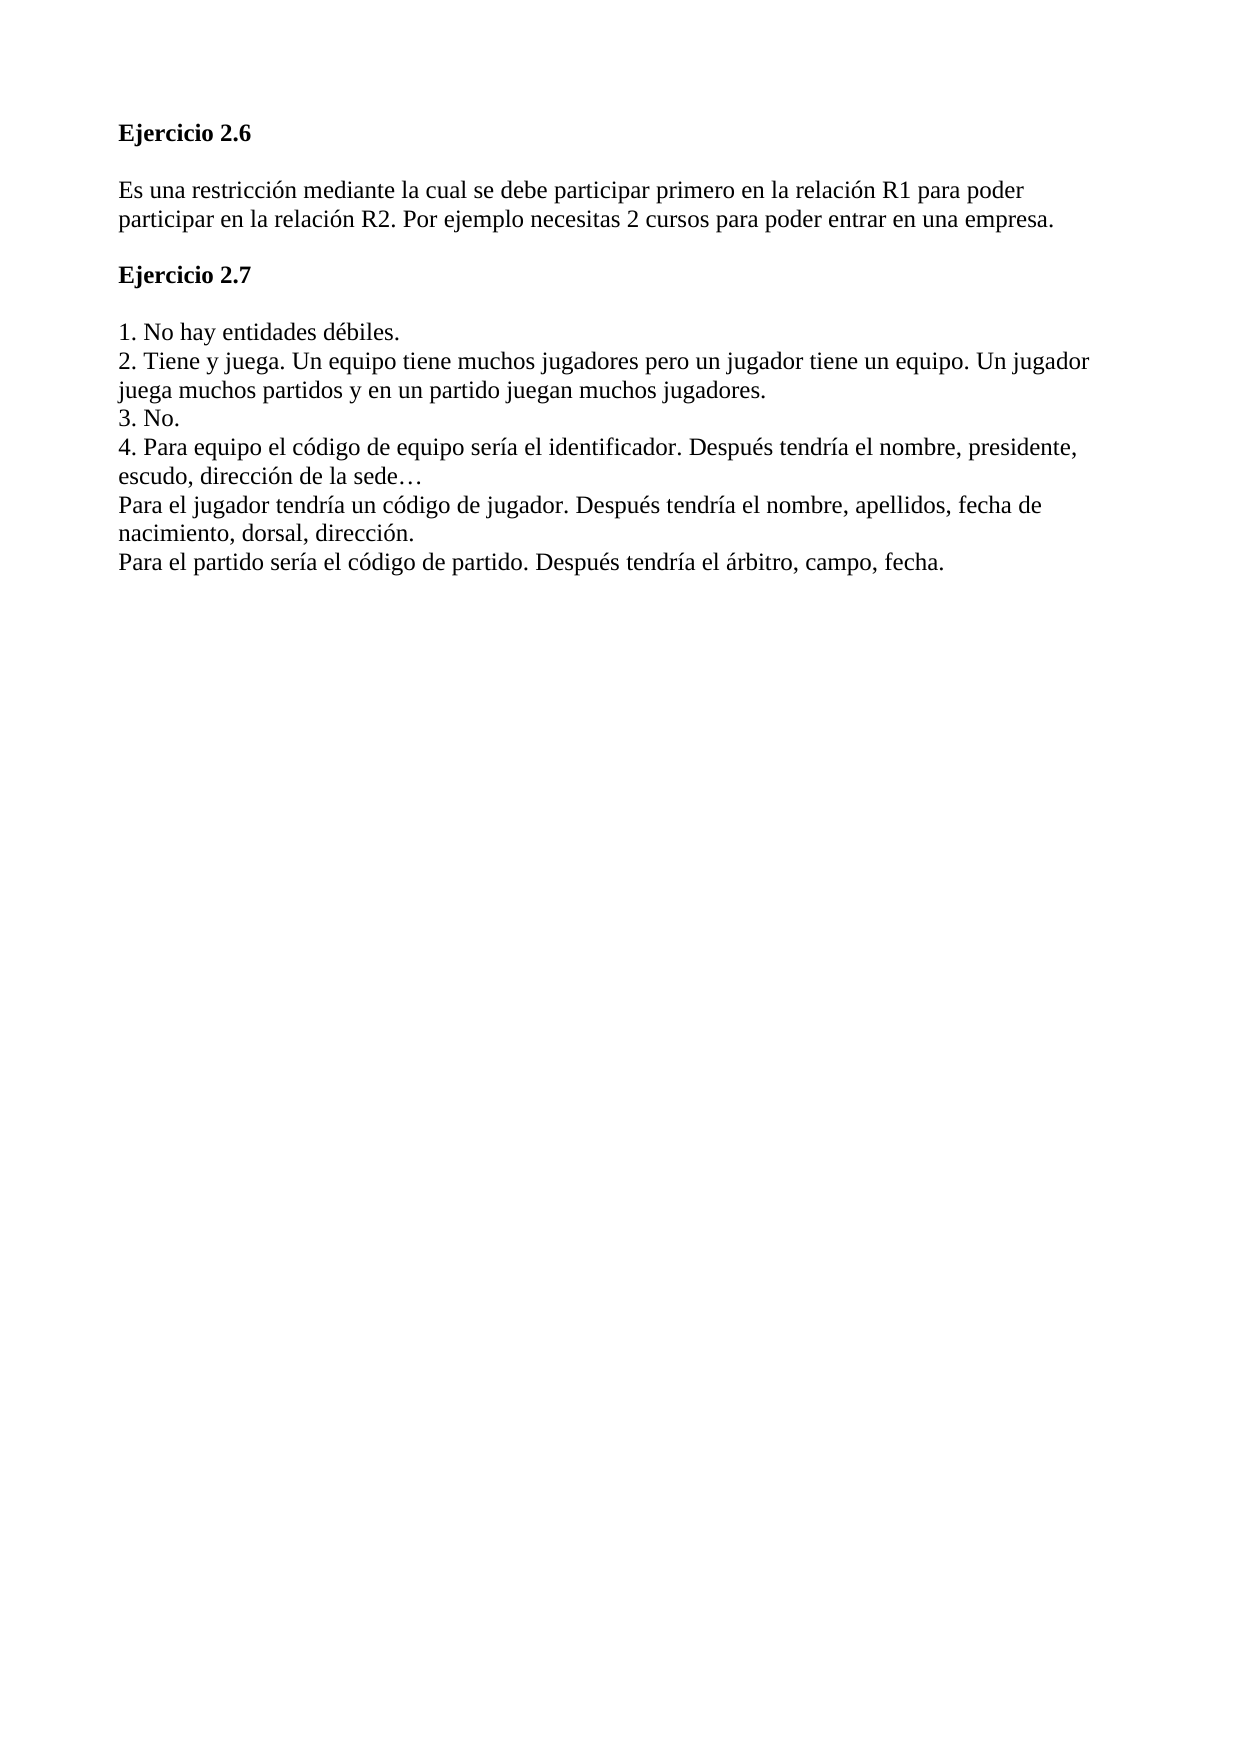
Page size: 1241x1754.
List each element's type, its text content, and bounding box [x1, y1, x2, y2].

text Para el jugador tendría un código de jugador. Después tendría el nombre, apellidos, fecha de nacimiento, dorsal, dirección. [118, 490, 1122, 547]
text 4. Para equipo el código de equipo sería el identificador. Después tendría el nombre, presidente, escudo, dirección de la sede… [118, 432, 1122, 490]
text Ejercicio 2.6 [118, 118, 1122, 147]
text Para el partido sería el código de partido. Después tendría el árbitro, campo, fecha. [118, 547, 1122, 576]
text Es una restricción mediante la cual se debe participar primero en la relación R1 para poder participar en la relación R2. Por ejemplo necesitas 2 cursos para poder entrar en una empresa. [118, 175, 1122, 232]
text 2. Tiene y juega. Un equipo tiene muchos jugadores pero un jugador tiene un equipo. Un jugador juega muchos partidos y en un partido juegan muchos jugadores. [118, 346, 1122, 403]
text 3. No. [118, 403, 1122, 432]
text Ejercicio 2.7 [118, 260, 1122, 289]
text 1. No hay entidades débiles. [118, 317, 1122, 346]
